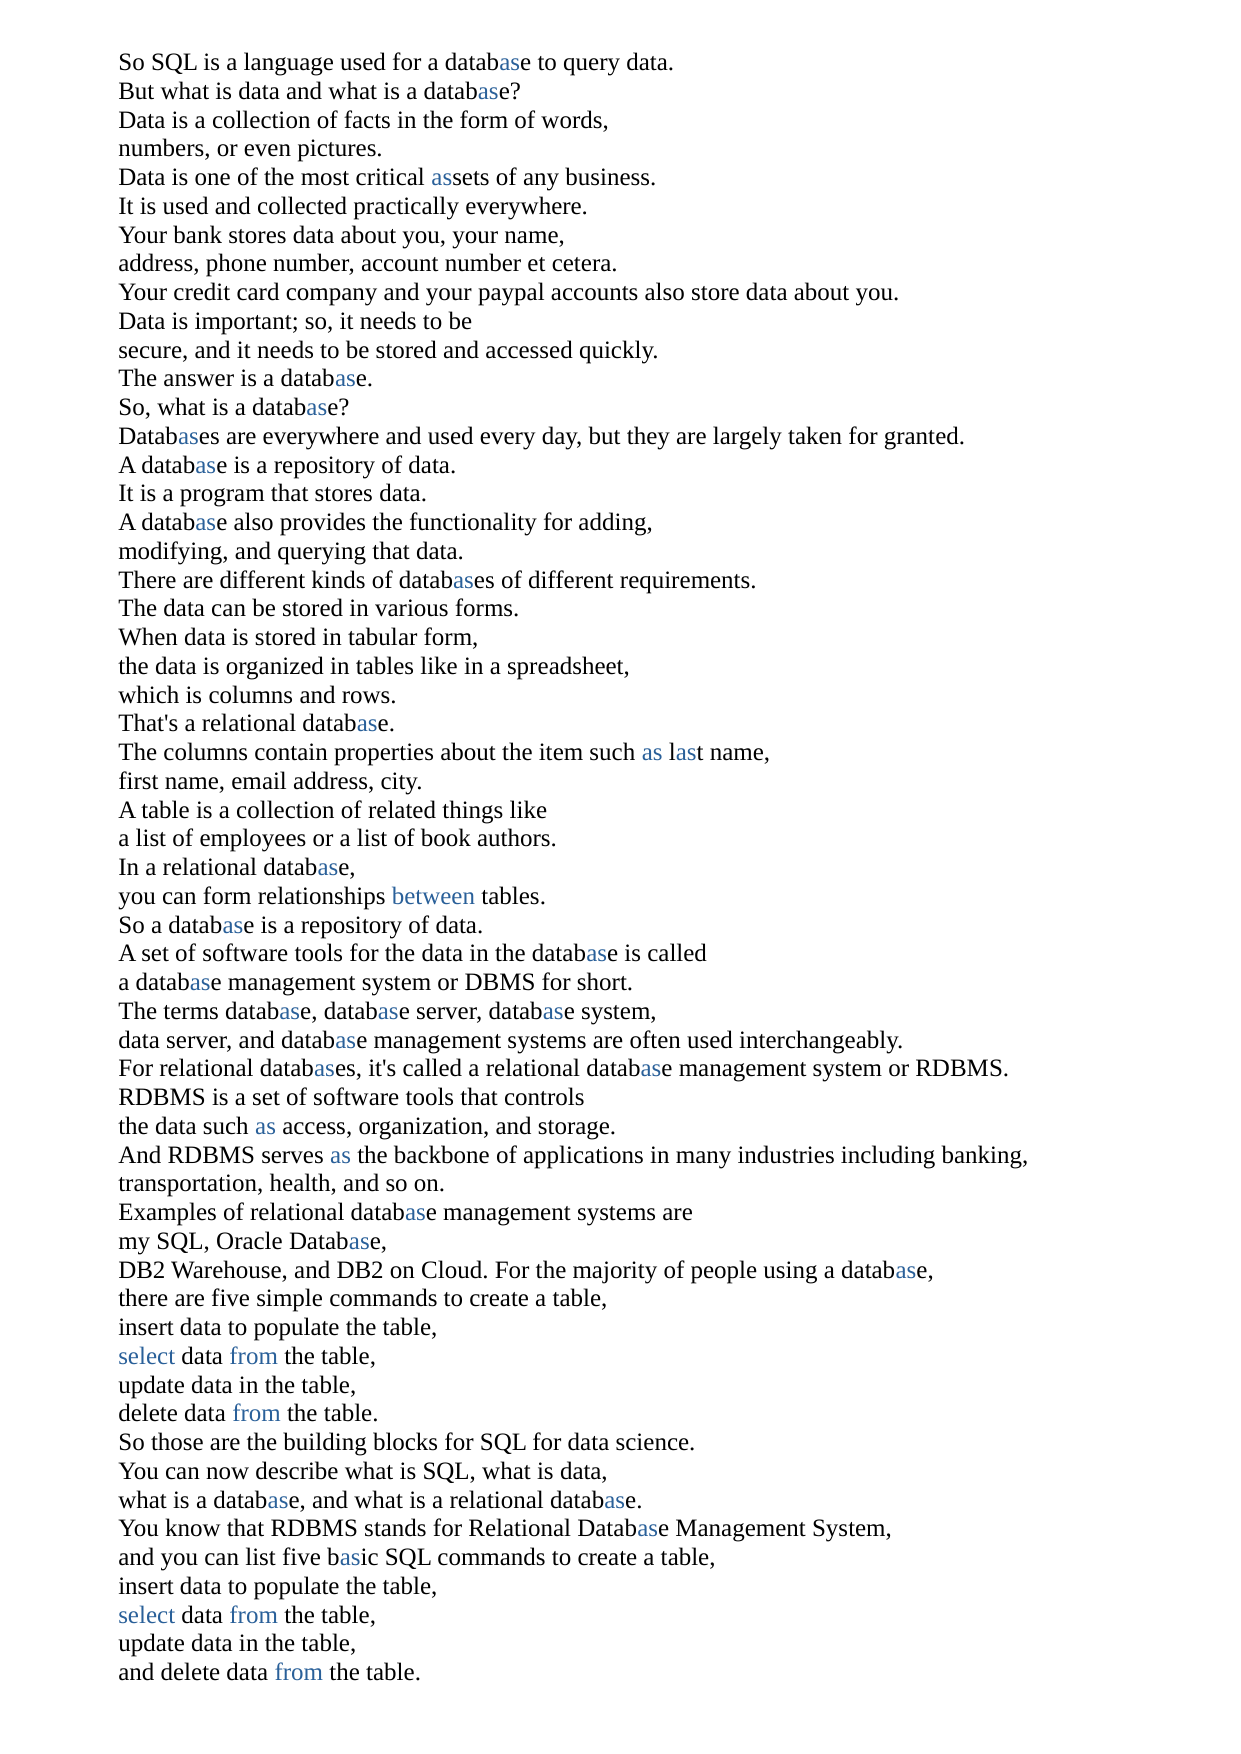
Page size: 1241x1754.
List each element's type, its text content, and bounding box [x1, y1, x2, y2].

text insert data to populate the table, [118, 1571, 1122, 1600]
text and delete data from the table. [118, 1657, 1122, 1686]
text secure, and it needs to be stored and accessed quickly. [118, 335, 1122, 363]
text which is columns and rows. [118, 680, 1122, 708]
text You can now describe what is SQL, what is data, [118, 1456, 1122, 1485]
text select data from the table, [118, 1341, 1122, 1370]
text So a database is a repository of data. [118, 910, 1122, 938]
text modifying, and querying that data. [118, 536, 1122, 565]
text and you can list five basic SQL commands to create a table, [118, 1542, 1122, 1571]
text That's a relational database. [118, 708, 1122, 737]
text It is a program that stores data. [118, 478, 1122, 507]
text numbers, or even pictures. [118, 133, 1122, 162]
text So those are the building blocks for SQL for data science. [118, 1427, 1122, 1456]
text insert data to populate the table, [118, 1312, 1122, 1341]
text Data is one of the most critical assets of any business. [118, 162, 1122, 191]
text the data such as access, organization, and storage. [118, 1111, 1122, 1140]
text But what is data and what is a database? [118, 76, 1122, 105]
text A database is a repository of data. [118, 450, 1122, 478]
text Your credit card company and your paypal accounts also store data about you. [118, 277, 1122, 306]
text There are different kinds of databases of different requirements. [118, 565, 1122, 593]
text update data in the table, [118, 1370, 1122, 1398]
text first name, email address, city. [118, 766, 1122, 795]
text a database management system or DBMS for short. [118, 967, 1122, 996]
text So, what is a database? [118, 392, 1122, 421]
text data server, and database management systems are often used interchangeably. [118, 1025, 1122, 1053]
text a list of employees or a list of book authors. [118, 823, 1122, 852]
text So SQL is a language used for a database to query data. [118, 47, 1122, 76]
text A table is a collection of related things like [118, 795, 1122, 823]
text DB2 Warehouse, and DB2 on Cloud. For the majority of people using a database, [118, 1255, 1122, 1283]
text Databases are everywhere and used every day, but they are largely taken for granted. [118, 421, 1122, 450]
text update data in the table, [118, 1628, 1122, 1657]
text Data is a collection of facts in the form of words, [118, 105, 1122, 133]
text And RDBMS serves as the backbone of applications in many industries including banking, [118, 1140, 1122, 1168]
text A database also provides the functionality for adding, [118, 507, 1122, 536]
text address, phone number, account number et cetera. [118, 248, 1122, 277]
text Examples of relational database management systems are [118, 1197, 1122, 1226]
text When data is stored in tabular form, [118, 622, 1122, 651]
text what is a database, and what is a relational database. [118, 1485, 1122, 1513]
text the data is organized in tables like in a spreadsheet, [118, 651, 1122, 680]
text Data is important; so, it needs to be [118, 306, 1122, 335]
text you can form relationships between tables. [118, 881, 1122, 910]
text there are five simple commands to create a table, [118, 1283, 1122, 1312]
text The answer is a database. [118, 363, 1122, 392]
text The terms database, database server, database system, [118, 996, 1122, 1025]
text RDBMS is a set of software tools that controls [118, 1082, 1122, 1111]
text In a relational database, [118, 852, 1122, 881]
text transportation, health, and so on. [118, 1168, 1122, 1197]
text my SQL, Oracle Database, [118, 1226, 1122, 1255]
text The data can be stored in various forms. [118, 593, 1122, 622]
text A set of software tools for the data in the database is called [118, 938, 1122, 967]
text For relational databases, it's called a relational database management system or RDBMS. [118, 1053, 1122, 1082]
text Your bank stores data about you, your name, [118, 220, 1122, 248]
text The columns contain properties about the item such as last name, [118, 737, 1122, 766]
text You know that RDBMS stands for Relational Database Management System, [118, 1513, 1122, 1542]
text It is used and collected practically everywhere. [118, 191, 1122, 220]
text delete data from the table. [118, 1398, 1122, 1427]
text select data from the table, [118, 1600, 1122, 1628]
